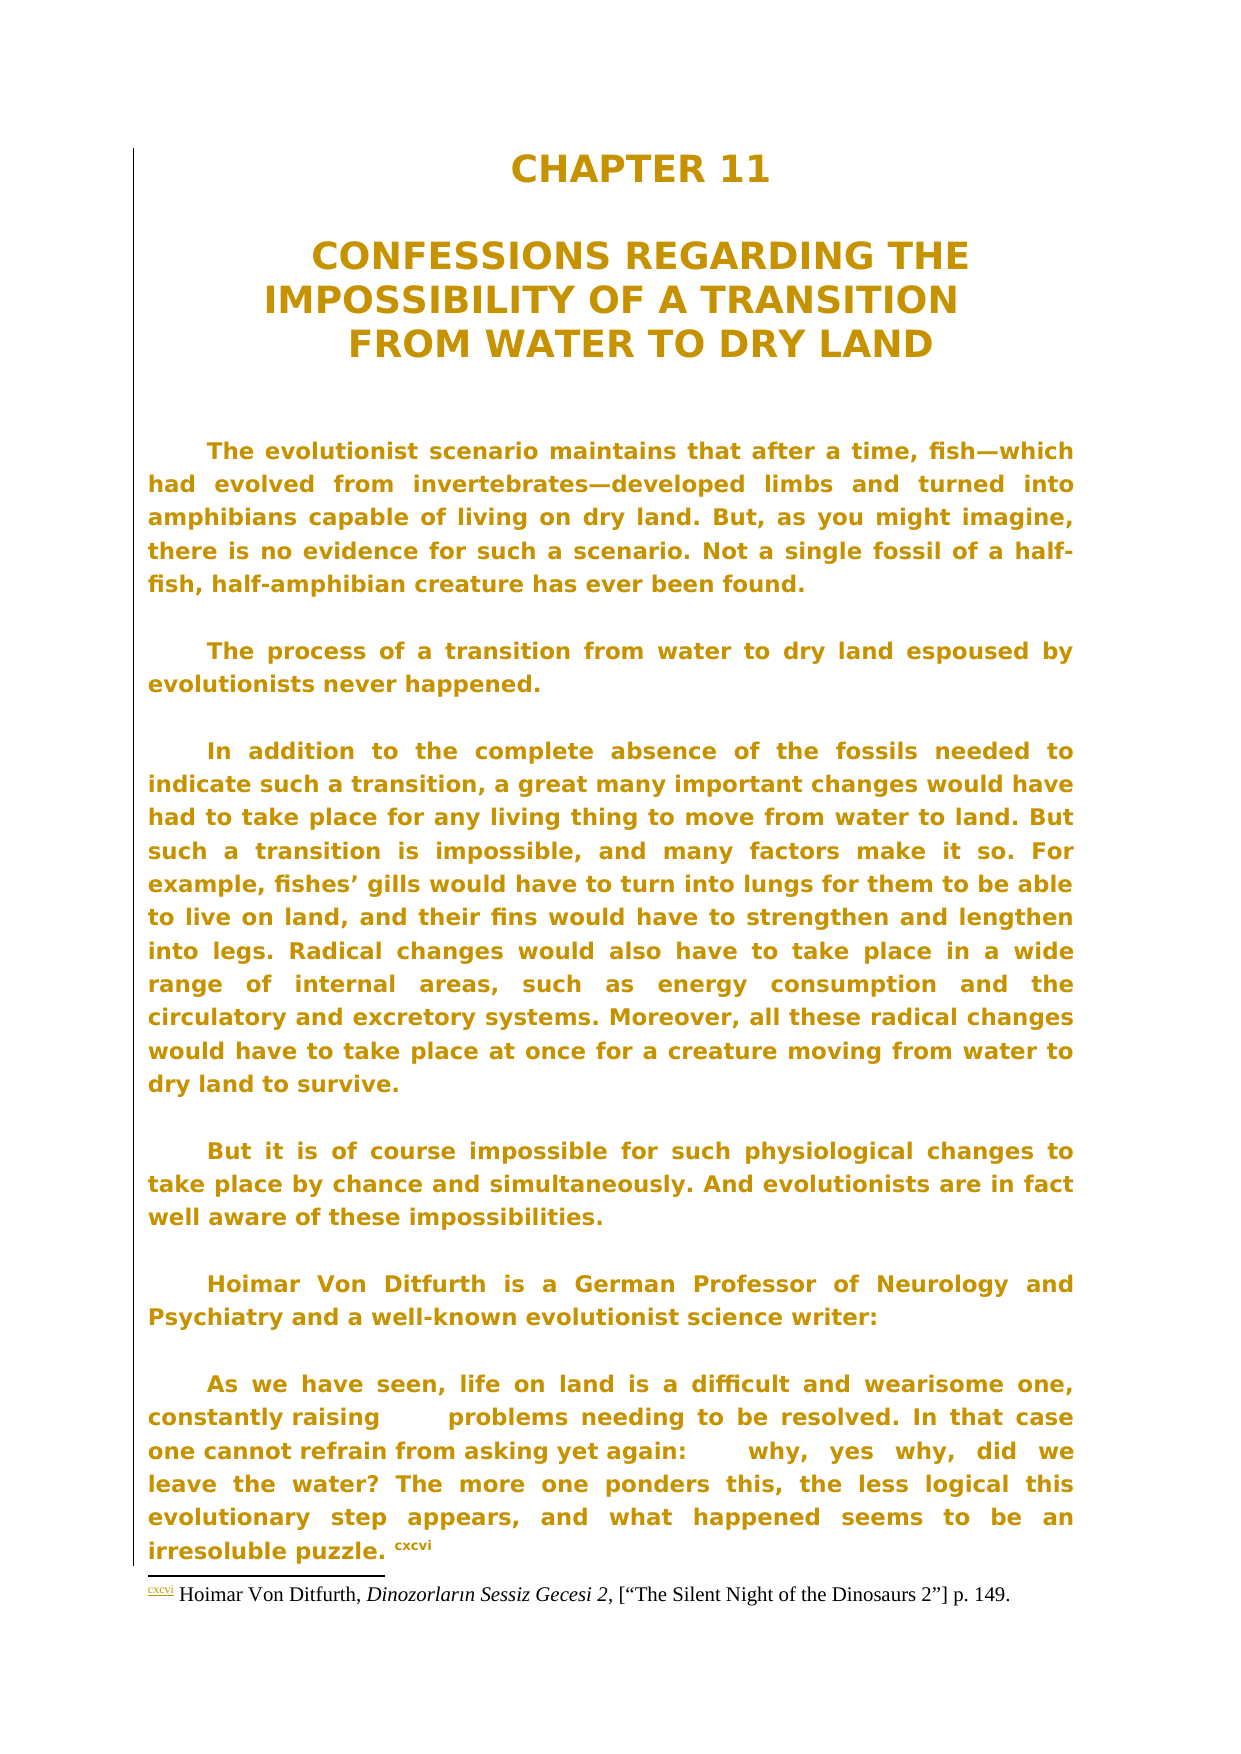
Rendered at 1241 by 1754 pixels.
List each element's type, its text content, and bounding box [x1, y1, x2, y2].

text Hoimar Von Ditfurth, Dinozorların Sessiz Gecesi 2, [“The Silent Night of the Dinosaurs 2”] p. 149. [148, 1582, 1093, 1606]
text CHAPTER 11 [148, 148, 1075, 191]
text FROM WATER TO DRY LAND [148, 322, 1075, 366]
text Hoimar Von Ditfurth is a German Professor of Neurology and Psychiatry and a well-known evolutionist science writer: [148, 1266, 1075, 1332]
text CONFESSIONS REGARDING THE IMPOSSIBILITY OF A TRANSITION [148, 235, 1075, 322]
text As we have seen, life on land is a difficult and wearisome one, constantly raising problems needing to be resolved. In that case one cannot refrain from asking yet again: why, yes why, did we leave the water? The more one ponders this, the less logical this evolutionary step appears, and what happened seems to be an irresoluble puzzle. [148, 1366, 1075, 1566]
text In addition to the complete absence of the fossils needed to indicate such a transition, a great many important changes would have had to take place for any living thing to move from water to land. But such a transition is impossible, and many factors make it so. For example, fishes’ gills would have to turn into lungs for them to be able to live on land, and their fins would have to strengthen and lengthen into legs. Radical changes would also have to take place in a wide range of internal areas, such as energy consumption and the circulatory and excretory systems. Moreover, all these radical changes would have to take place at once for a creature moving from water to dry land to survive. [148, 732, 1075, 1099]
text But it is of course impossible for such physiological changes to take place by chance and simultaneously. And evolutionists are in fact well aware of these impossibilities. [148, 1132, 1075, 1232]
text The process of a transition from water to dry land espoused by evolutionists never happened. [148, 632, 1075, 699]
text The evolutionist scenario maintains that after a time, fish—which had evolved from invertebrates—developed limbs and turned into amphibians capable of living on dry land. But, as you might imagine, there is no evidence for such a scenario. Not a single fossil of a half-fish, half-amphibian creature has ever been found. [148, 432, 1075, 599]
